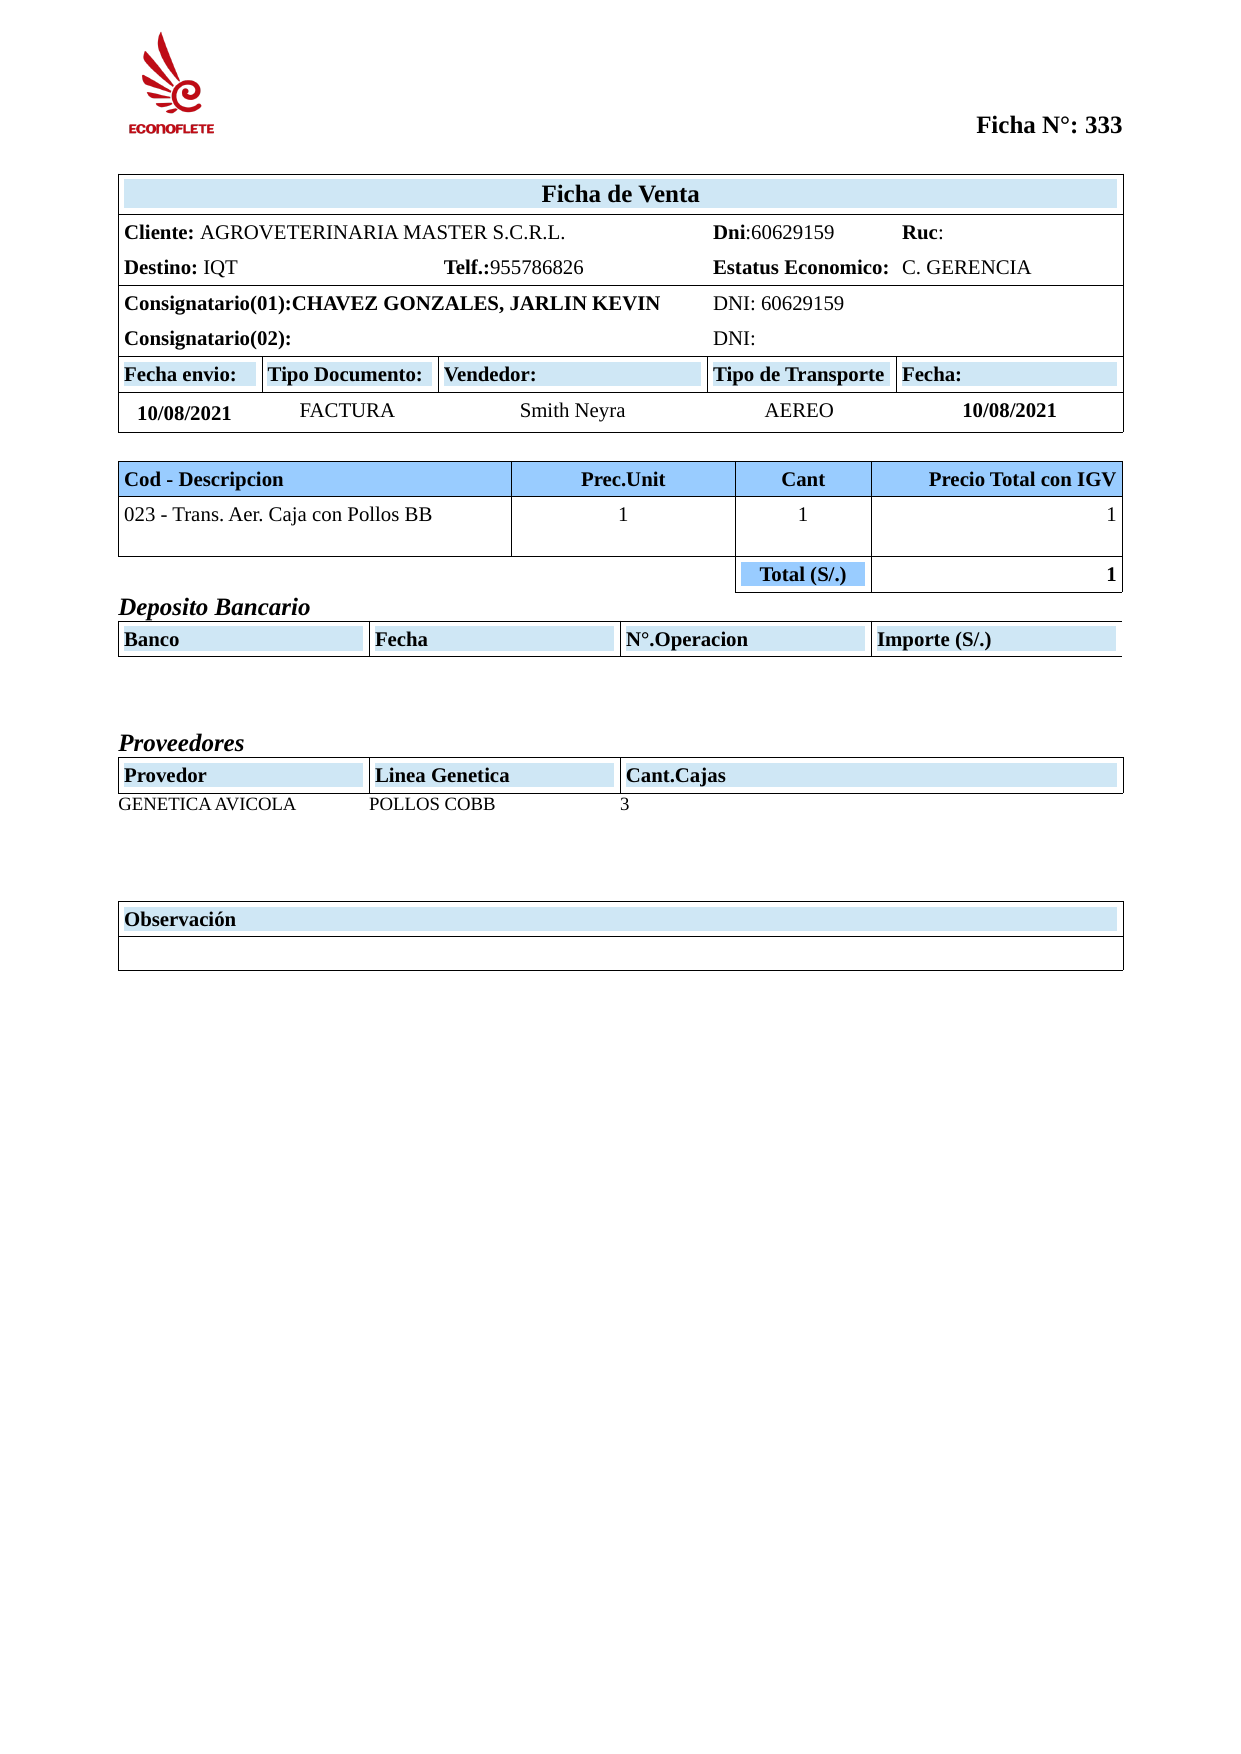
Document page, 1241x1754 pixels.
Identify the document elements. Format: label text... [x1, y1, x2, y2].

table_header Observación [119, 902, 1123, 936]
table_cell Total (S/.) [736, 557, 871, 592]
table_header Fecha [370, 622, 620, 656]
table_header Prec.Unit [512, 462, 735, 496]
table_cell [369, 879, 620, 901]
table_header Cant.Cajas [621, 758, 1123, 793]
table_cell POLLOS COBB [369, 794, 620, 814]
table_cell [369, 657, 620, 680]
table_cell 023 - Trans. Aer. Caja con Pollos BB [119, 497, 511, 556]
table_cell Tipo Documento: [263, 357, 438, 392]
picture [118, 31, 225, 134]
table_cell [118, 705, 369, 728]
table_cell Fecha envio: [119, 357, 262, 392]
table_cell FACTURA [262, 393, 438, 432]
table_cell 10/08/2021 [119, 393, 262, 432]
table_cell [369, 815, 620, 836]
table_cell [118, 815, 369, 836]
table_cell [620, 657, 871, 680]
table_cell 1 [872, 497, 1122, 556]
table_cell [620, 879, 1123, 901]
table_header Cod - Descripcion [119, 462, 511, 496]
table_cell 1 [512, 497, 735, 556]
table_cell Consignatario(01):CHAVEZ GONZALES, JARLIN KEVIN [119, 286, 707, 321]
table_cell [369, 836, 620, 858]
table_cell Tipo de Transporte [708, 357, 896, 392]
table_cell [620, 836, 1123, 858]
table_cell 3 [620, 794, 1123, 814]
table_cell [620, 680, 871, 704]
text Deposito Bancario [118, 592, 1122, 621]
table_header Linea Genetica [370, 758, 620, 793]
table_cell [369, 858, 620, 879]
table_cell Smith Neyra [438, 393, 707, 432]
table_cell [620, 815, 1123, 836]
table_header N°.Operacion [621, 622, 871, 656]
table_cell Telf.:955786826 [438, 249, 707, 285]
table_cell [118, 557, 511, 592]
table_cell GENETICA AVICOLA [118, 794, 369, 814]
table_cell Ruc: [896, 215, 1123, 249]
table_cell [118, 879, 369, 901]
table_header Ficha de Venta [119, 175, 1123, 214]
table_cell C. GERENCIA [896, 249, 1123, 285]
table_cell [119, 937, 1123, 969]
table_header Precio Total con IGV [872, 462, 1122, 496]
table_header Provedor [119, 758, 369, 793]
table_cell [620, 705, 871, 728]
table_cell Cliente: AGROVETERINARIA MASTER S.C.R.L. [119, 215, 707, 249]
table_cell [871, 680, 1122, 704]
table_cell Destino: IQT [119, 249, 438, 285]
text Proveedores [118, 728, 1122, 757]
table_cell AEREO [707, 393, 896, 432]
table_cell Estatus Economico: [707, 249, 896, 285]
table_cell [511, 557, 735, 592]
table_cell [871, 657, 1122, 680]
table_cell 10/08/2021 [896, 393, 1123, 432]
table_cell Consignatario(02): [119, 321, 707, 356]
table_cell 1 [872, 557, 1122, 592]
table_cell Fecha: [897, 357, 1123, 392]
table_cell [620, 858, 1123, 879]
table_cell DNI: [707, 321, 1123, 356]
table_cell [369, 680, 620, 704]
table_cell [369, 705, 620, 728]
table_cell [118, 836, 369, 858]
table_cell [118, 657, 369, 680]
table_cell [118, 680, 369, 704]
table_cell Vendedor: [439, 357, 707, 392]
table_header Cant [736, 462, 871, 496]
table_cell [871, 705, 1122, 728]
table_cell Dni:60629159 [707, 215, 896, 249]
table_cell 1 [736, 497, 871, 556]
table_cell DNI: 60629159 [707, 286, 1123, 321]
table_header Banco [119, 622, 369, 656]
table_header Importe (S/.) [872, 622, 1122, 656]
table_cell [118, 858, 369, 879]
